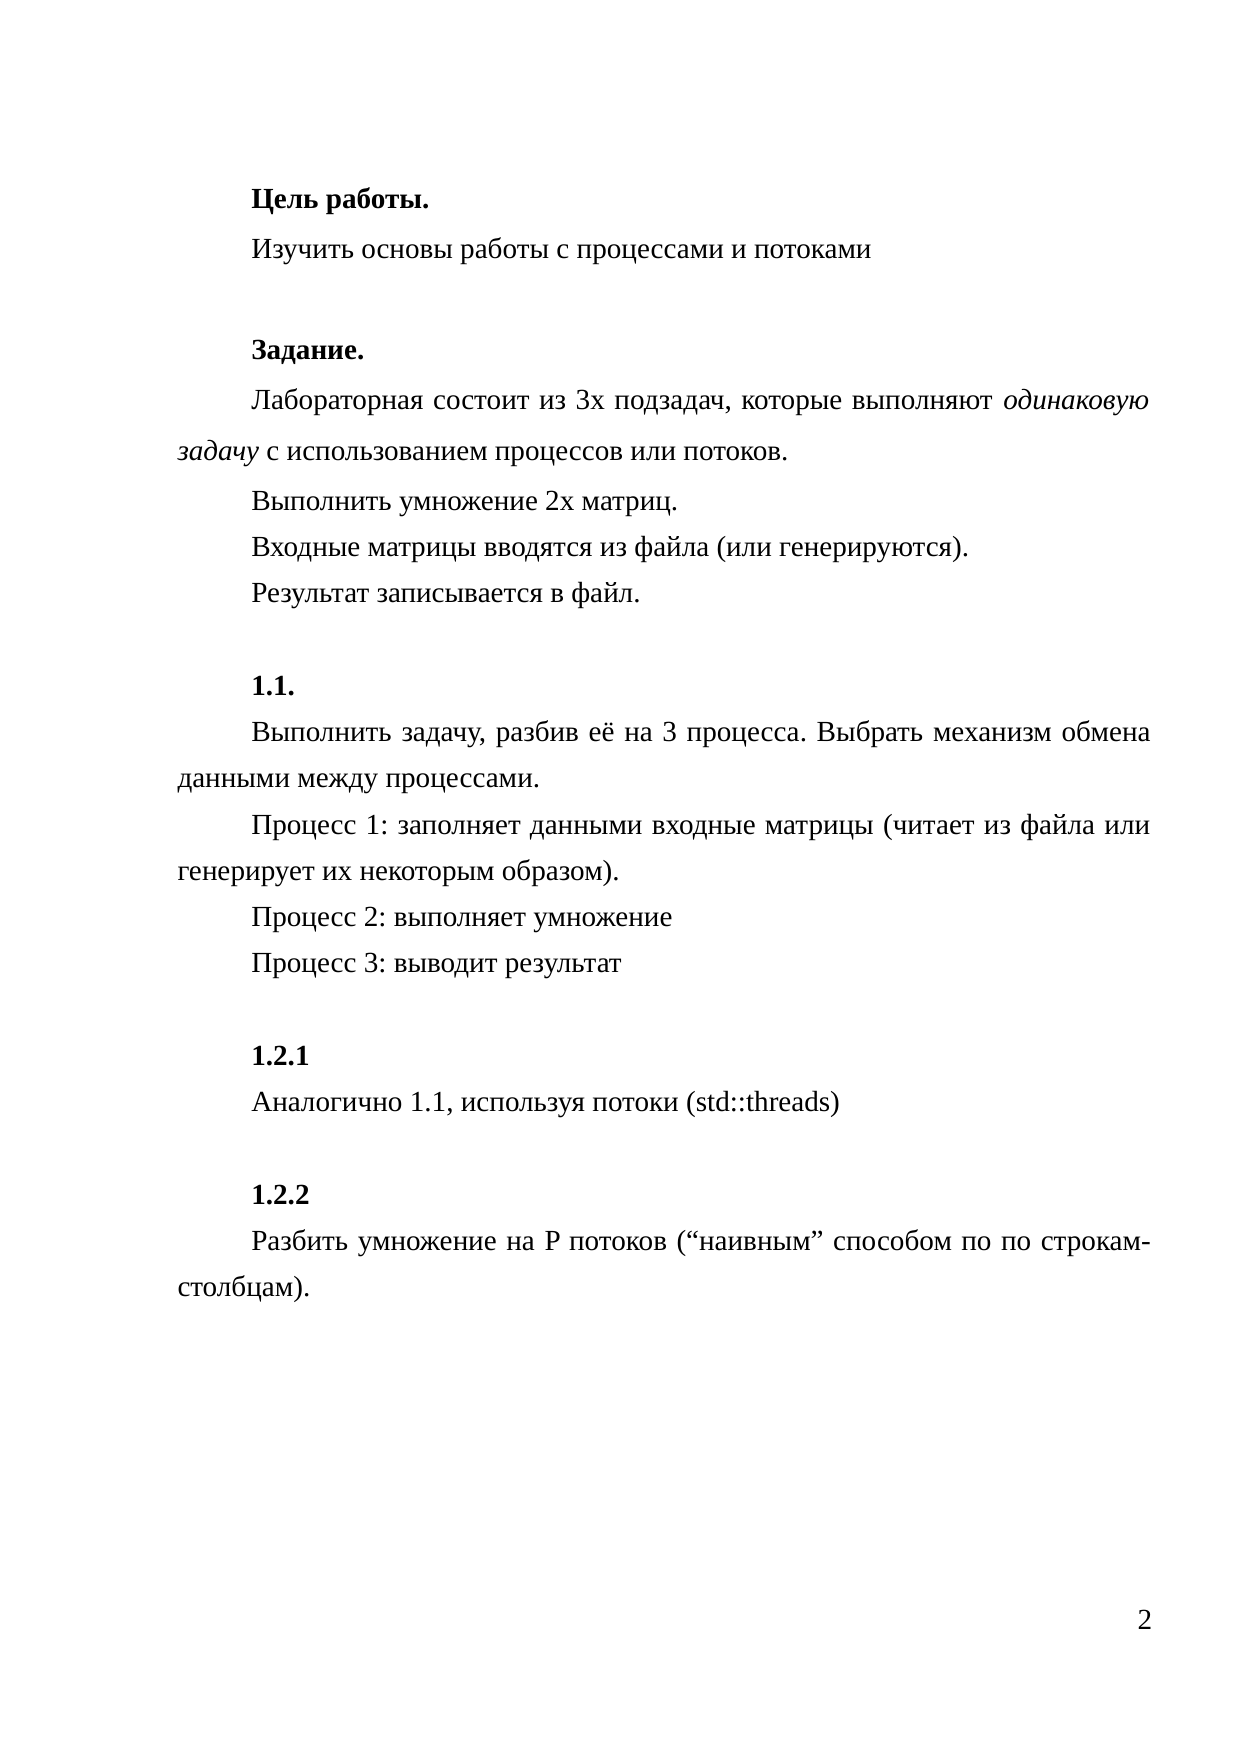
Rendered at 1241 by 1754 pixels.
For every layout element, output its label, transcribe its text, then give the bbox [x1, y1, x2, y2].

text Результат записывается в файл. [177, 576, 1152, 609]
text Изучить основы работы с процессами и потоками [177, 231, 1152, 265]
text Выполнить задачу, разбив её на 3 процесса. Выбрать механизм обмена данными между процессами. [177, 714, 1152, 794]
text 1.1. [177, 668, 1152, 702]
text Разбить умножение на P потоков (“наивным” способом по по строкам-столбцам). [177, 1223, 1152, 1303]
text Лабораторная состоит из 3х подзадач, которые выполняют одинаковую задачу с использованием процессов или потоков. [177, 382, 1152, 466]
text Выполнить умножение 2х матриц. [177, 483, 1152, 517]
subtitle Цель работы. [177, 181, 1152, 215]
text Входные матрицы вводятся из файла (или генерируются). [177, 529, 1152, 563]
text Процесс 2: выполняет умножение [177, 899, 1152, 933]
text 1.2.1 [177, 1038, 1152, 1072]
text 1.2.2 [177, 1177, 1152, 1210]
text Аналогично 1.1, используя потоки (std::threads) [177, 1084, 1152, 1118]
text Процесс 3: выводит результат [177, 946, 1152, 979]
subtitle Задание. [177, 332, 1152, 366]
text Процесс 1: заполняет данными входные матрицы (читает из файла или генерирует их некоторым образом). [177, 807, 1152, 887]
